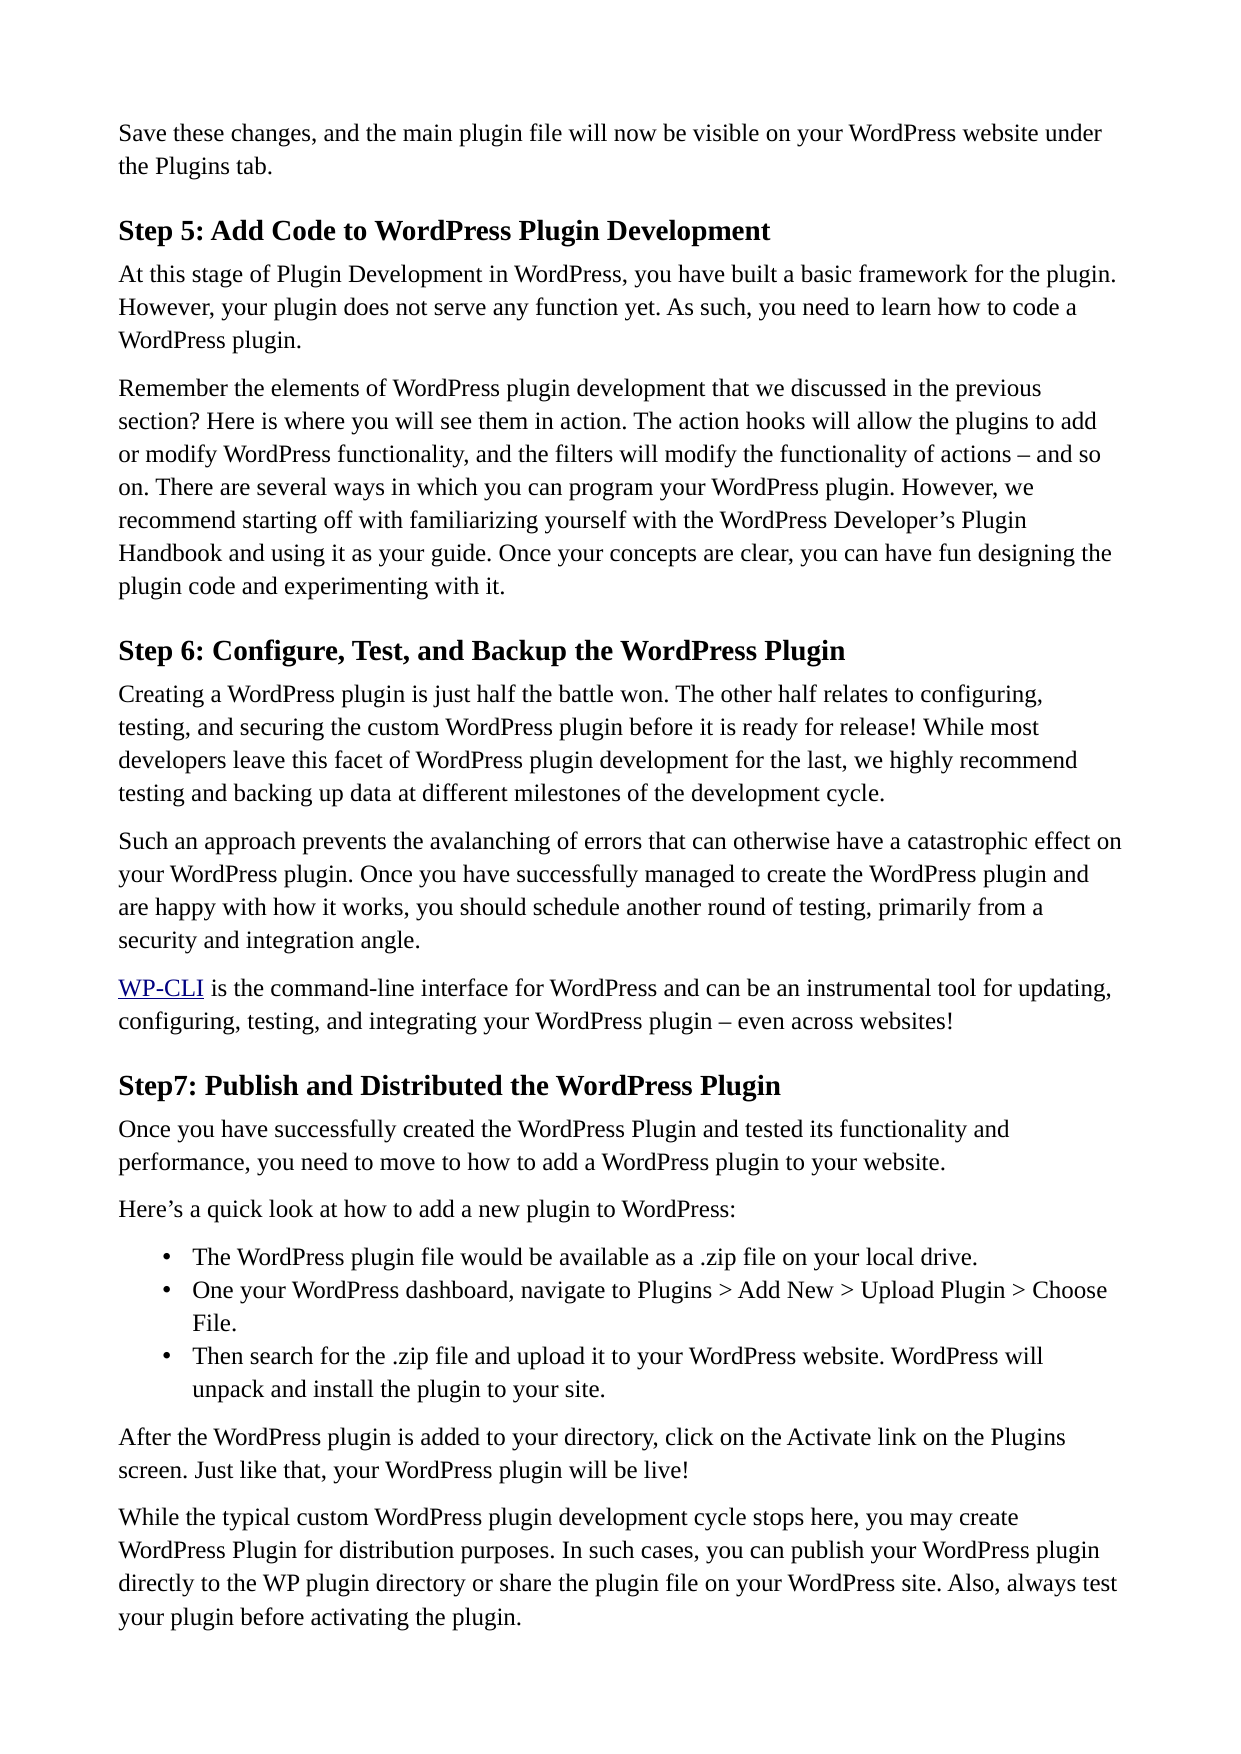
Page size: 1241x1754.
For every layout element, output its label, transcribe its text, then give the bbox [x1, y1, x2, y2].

subtitle Step 6: Configure, Test, and Backup the WordPress Plugin [118, 633, 1122, 667]
text After the WordPress plugin is added to your directory, click on the Activate link on the Plugins screen. Just like that, your WordPress plugin will be live! [118, 1422, 1122, 1484]
subtitle Step 5: Add Code to WordPress Plugin Development [118, 213, 1122, 247]
subtitle Step7: Publish and Distributed the WordPress Plugin [118, 1068, 1122, 1101]
text Such an approach prevents the avalanching of errors that can otherwise have a catastrophic effect on your WordPress plugin. Once you have successfully managed to create the WordPress plugin and are happy with how it works, you should schedule another round of testing, primarily from a security and integration angle. [118, 826, 1122, 954]
text Once you have successfully created the WordPress Plugin and tested its functionality and performance, you need to move to how to add a WordPress plugin to your website. [118, 1114, 1122, 1176]
list Then search for the .zip file and upload it to your WordPress website. WordPress will unpack and install the plugin to your site. [162, 1341, 1122, 1403]
text Creating a WordPress plugin is just half the battle won. The other half relates to configuring, testing, and securing the custom WordPress plugin before it is ready for release! While most developers leave this facet of WordPress plugin development for the last, we highly recommend testing and backing up data at different milestones of the development cycle. [118, 679, 1122, 807]
list One your WordPress dashboard, navigate to Plugins > Add New > Upload Plugin > Choose File. [162, 1275, 1122, 1337]
text Here’s a quick look at how to add a new plugin to WordPress: [118, 1194, 1122, 1223]
text Remember the elements of WordPress plugin development that we discussed in the previous section? Here is where you will see them in action. The action hooks will allow the plugins to add or modify WordPress functionality, and the filters will modify the functionality of actions – and so on. There are several ways in which you can program your WordPress plugin. However, we recommend starting off with familiarizing yourself with the WordPress Developer’s Plugin Handbook and using it as your guide. Once your concepts are clear, you can have fun designing the plugin code and experimenting with it. [118, 373, 1122, 600]
text At this stage of Plugin Development in WordPress, you have built a basic framework for the plugin. However, your plugin does not serve any function yet. As such, you need to learn how to code a WordPress plugin. [118, 259, 1122, 354]
text While the typical custom WordPress plugin development cycle stops here, you may create WordPress Plugin for distribution purposes. In such cases, you can publish your WordPress plugin directly to the WP plugin directory or share the plugin file on your WordPress site. Also, always test your plugin before activating the plugin. [118, 1502, 1122, 1630]
text WP-CLI is the command-line interface for WordPress and can be an instrumental tool for updating, configuring, testing, and integrating your WordPress plugin – even across websites! [118, 973, 1122, 1034]
text Save these changes, and the main plugin file will now be visible on your WordPress website under the Plugins tab. [118, 118, 1122, 180]
list The WordPress plugin file would be available as a .zip file on your local drive. [162, 1242, 1122, 1271]
